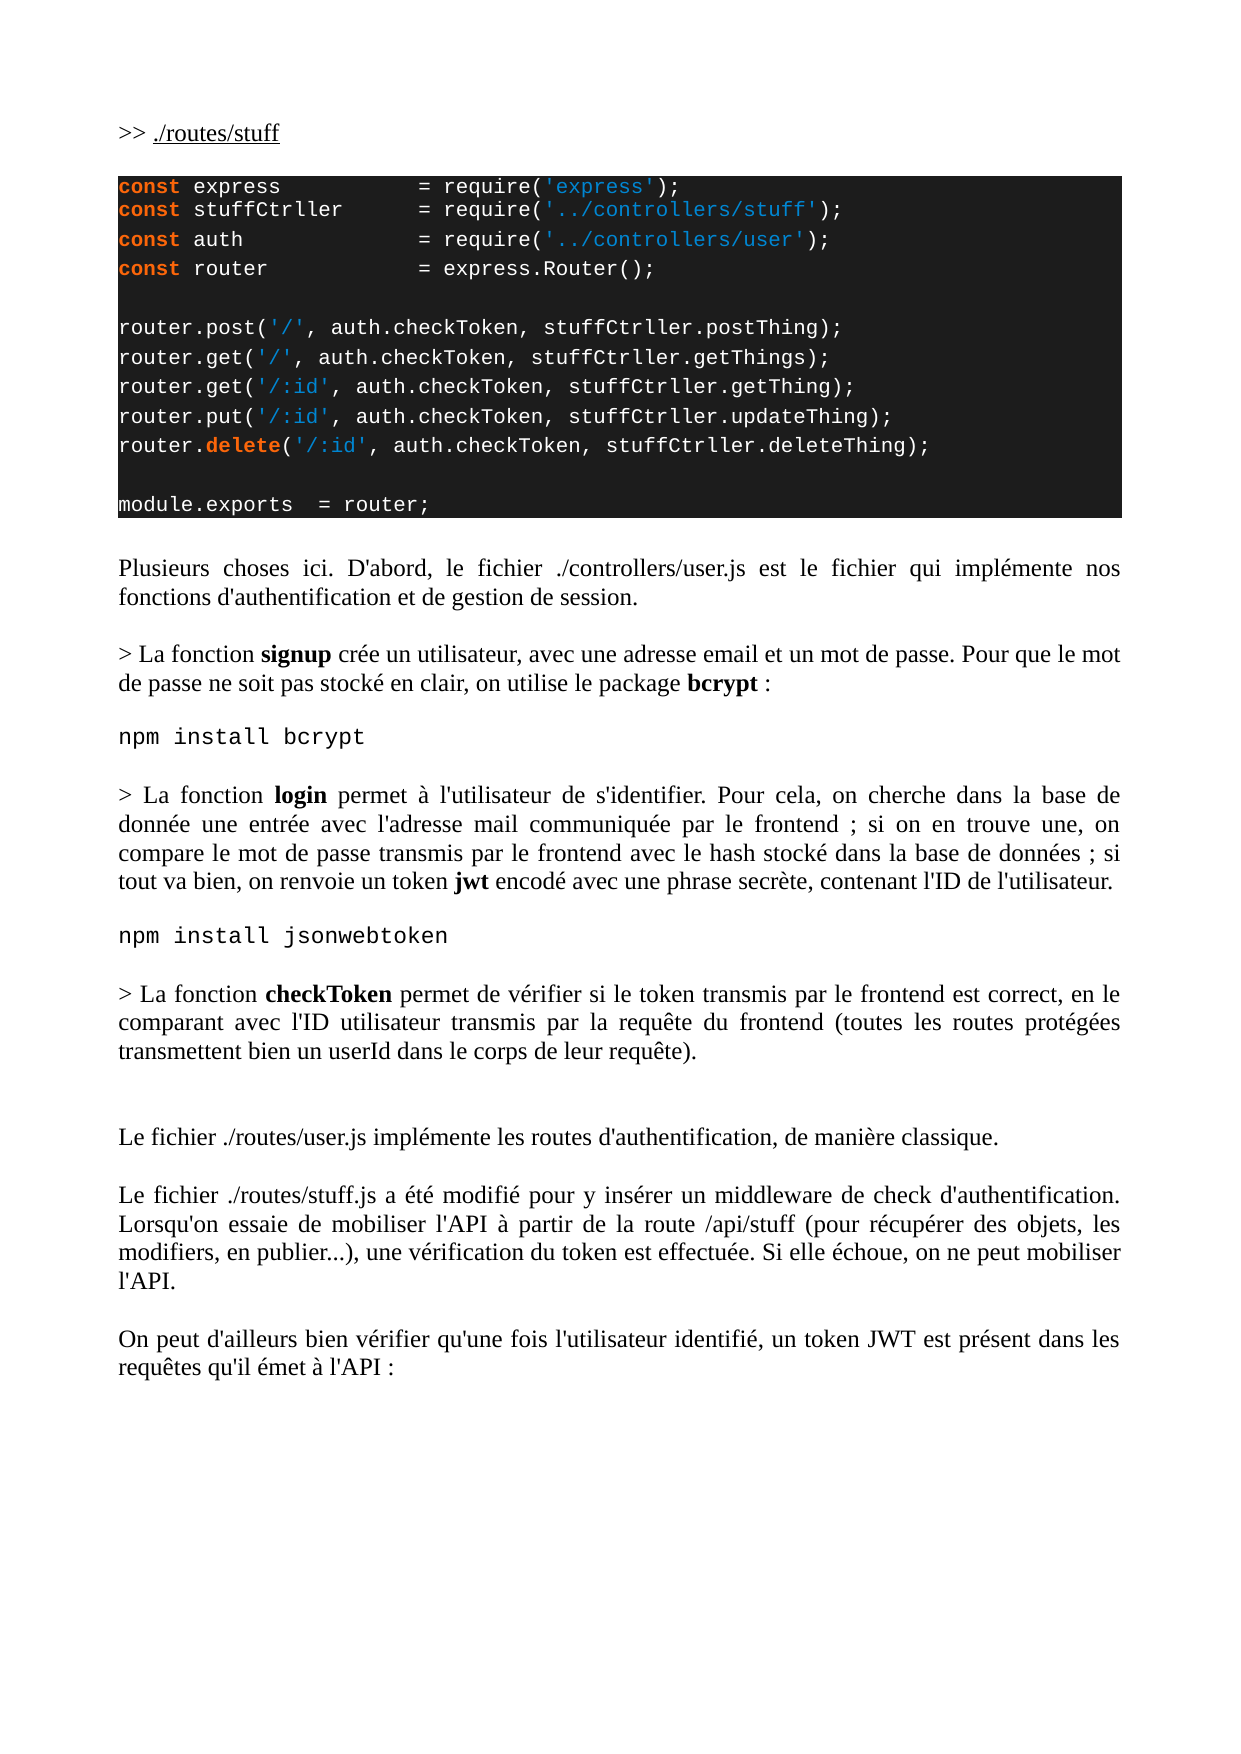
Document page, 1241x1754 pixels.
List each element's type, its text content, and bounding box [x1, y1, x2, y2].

text module.exports = router; [118, 494, 1122, 518]
text npm install bcrypt [118, 726, 1122, 751]
text const auth = require('../controllers/user'); [118, 229, 1122, 252]
text router.get('/:id', auth.checkToken, stuffCtrller.getThing); [118, 376, 1122, 400]
text > La fonction signup crée un utilisateur, avec une adresse email et un mot de passe. Pour que le mot de passe ne soit pas stocké en clair, on utilise le package bcrypt : [118, 639, 1122, 697]
text router.put('/:id', auth.checkToken, stuffCtrller.updateThing); [118, 406, 1122, 429]
text router.post('/', auth.checkToken, stuffCtrller.postThing); [118, 317, 1122, 341]
text router.delete('/:id', auth.checkToken, stuffCtrller.deleteThing); [118, 435, 1122, 459]
text >> ./routes/stuff [118, 118, 1122, 147]
text npm install jsonwebtoken [118, 924, 1122, 950]
text const stuffCtrller = require('../controllers/stuff'); [118, 199, 1122, 223]
text > La fonction checkToken permet de vérifier si le token transmis par le frontend est correct, en le comparant avec l'ID utilisateur transmis par la requête du frontend (toutes les routes protégées transmettent bien un userId dans le corps de leur requête). [118, 979, 1122, 1065]
text const express = require('express'); [118, 176, 1122, 199]
text Le fichier ./routes/stuff.js a été modifié pour y insérer un middleware de check d'authentification. Lorsqu'on essaie de mobiliser l'API à partir de la route /api/stuff (pour récupérer des objets, les modifiers, en publier...), une vérification du token est effectuée. Si elle échoue, on ne peut mobiliser l'API. [118, 1180, 1122, 1295]
text const router = express.Router(); [118, 258, 1122, 282]
text Le fichier ./routes/user.js implémente les routes d'authentification, de manière classique. [118, 1122, 1122, 1151]
text On peut d'ailleurs bien vérifier qu'une fois l'utilisateur identifié, un token JWT est présent dans les requêtes qu'il émet à l'API : [118, 1324, 1122, 1381]
text Plusieurs choses ici. D'abord, le fichier ./controllers/user.js est le fichier qui implémente nos fonctions d'authentification et de gestion de session. [118, 553, 1122, 611]
text > La fonction login permet à l'utilisateur de s'identifier. Pour cela, on cherche dans la base de donnée une entrée avec l'adresse mail communiquée par le frontend ; si on en trouve une, on compare le mot de passe transmis par le frontend avec le hash stocké dans la base de données ; si tout va bien, on renvoie un token jwt encodé avec une phrase secrète, contenant l'ID de l'utilisateur. [118, 780, 1122, 895]
text router.get('/', auth.checkToken, stuffCtrller.getThings); [118, 347, 1122, 370]
